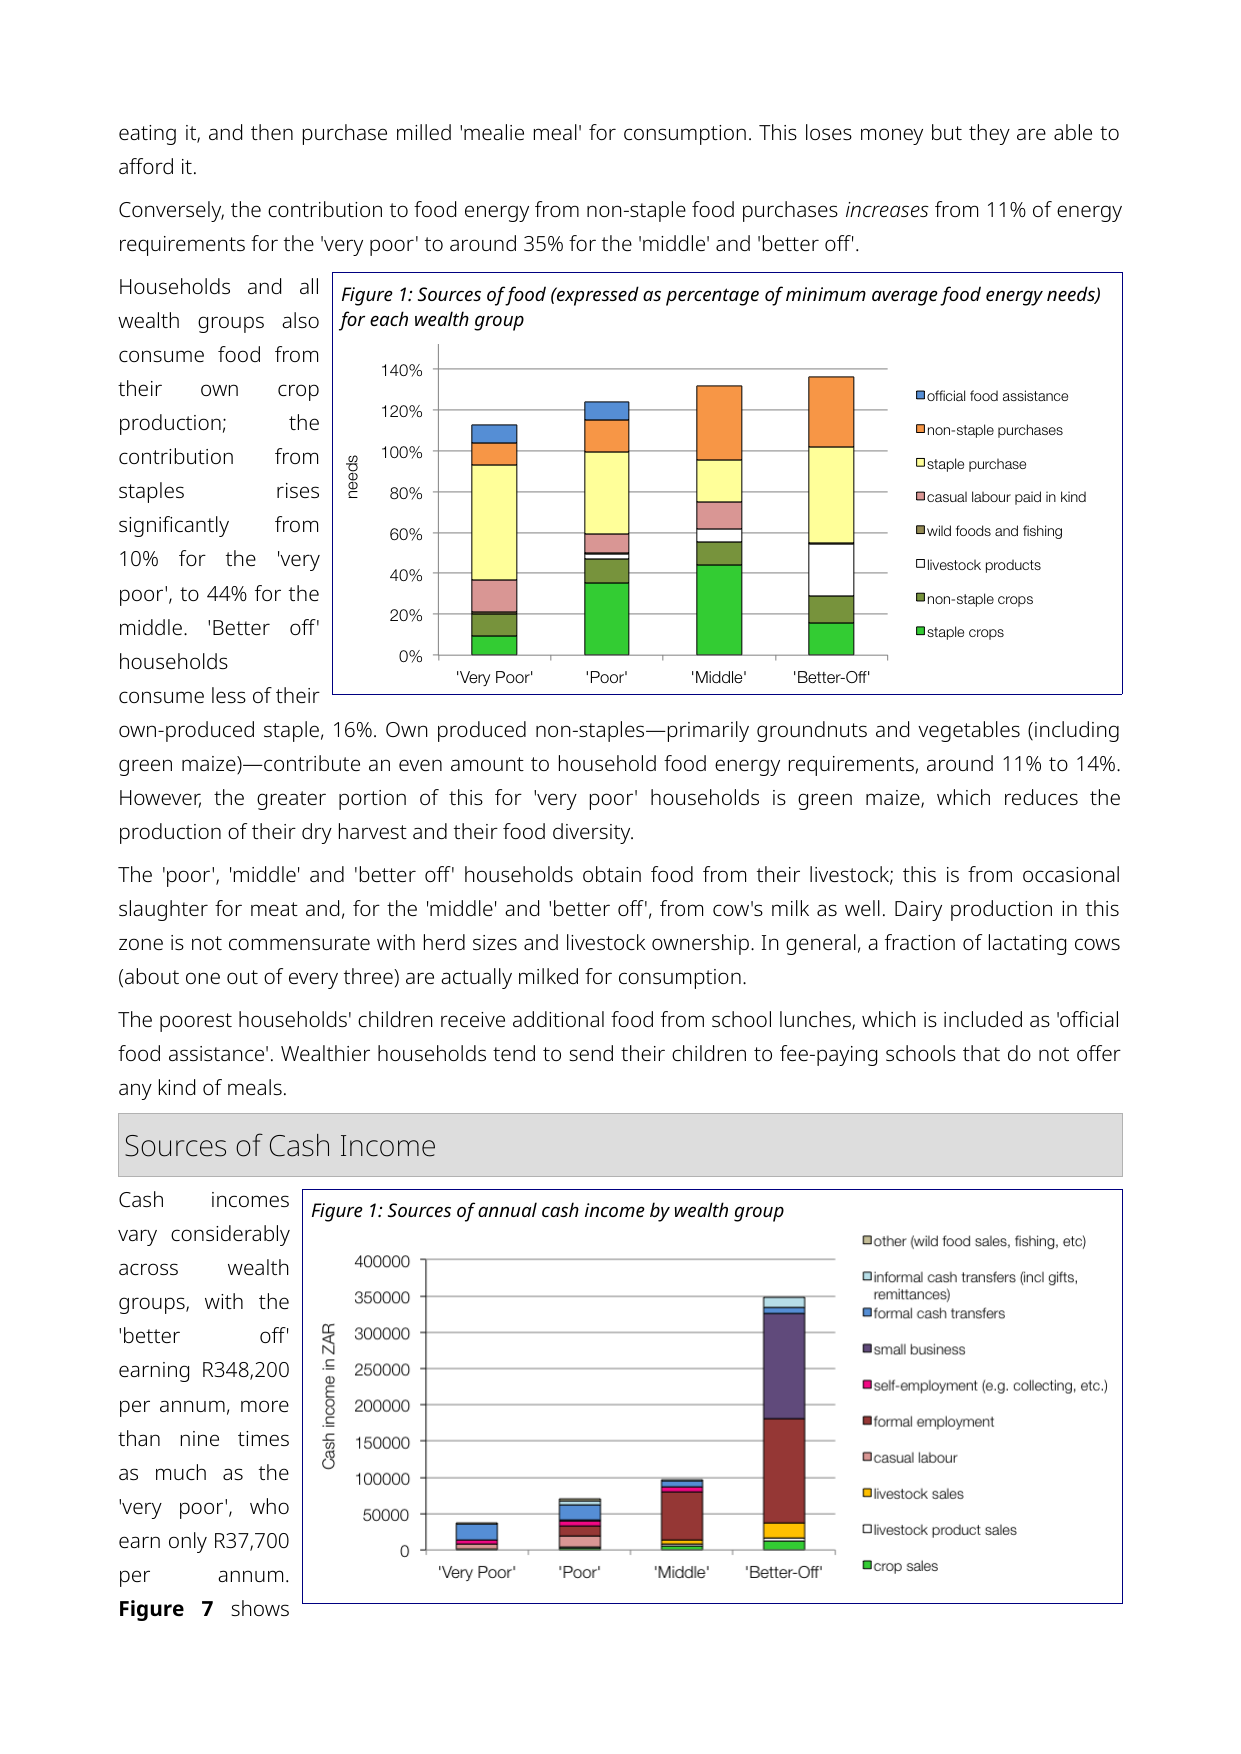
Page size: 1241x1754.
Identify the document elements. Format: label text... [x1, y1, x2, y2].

text The 'poor', 'middle' and 'better off' households obtain food from their livestock; this is from occasional slaughter for meat and, for the 'middle' and 'better off', from cow's milk as well. Dairy production in this zone is not commensurate with herd sizes and livestock ownership. In general, a fraction of lactating cows (about one out of every three) are actually milked for consumption. [118, 860, 1122, 991]
text Figure 1: Sources of annual cash income by wealth group [311, 1198, 1113, 1223]
picture [346, 344, 1108, 687]
text Figure 1: Sources of food (expressed as percentage of minimum average food energy needs) for each wealth group [341, 281, 1113, 332]
text eating it, and then purchase milled 'mealie meal' for consumption. This loses money but they are able to afford it. [118, 118, 1122, 181]
table_header Sources of Cash Income [119, 1114, 1122, 1176]
text Cash incomes vary considerably across wealth groups, with the 'better off' earning R348,200 per annum, more than nine times as much as the 'very poor', who earn only R37,700 per annum. Figure 7 shows [118, 1185, 1122, 1622]
text Conversely, the contribution to food energy from non-staple food purchases increases from 11% of energy requirements for the 'very poor' to around 35% for the 'middle' and 'better off'. [118, 195, 1122, 258]
text The poorest households' children receive additional food from school lunches, which is included as 'official food assistance'. Wealthier households tend to send their children to fee-paying schools that do not offer any kind of meals. [118, 1005, 1122, 1102]
picture [312, 1235, 1112, 1585]
text Households and all wealth groups also consume food from their own crop production; the contribution from staples rises significantly from 10% for the 'very poor', to 44% for the middle. 'Better off' households consume less of their own-produced staple, 16%. Own produced non-staples—primarily groundnuts and vegetables (including green maize)—contribute an even amount to household food energy requirements, around 11% to 14%. However, the greater portion of this for 'very poor' households is green maize, which reduces the production of their dry harvest and their food diversity. [118, 272, 1122, 846]
